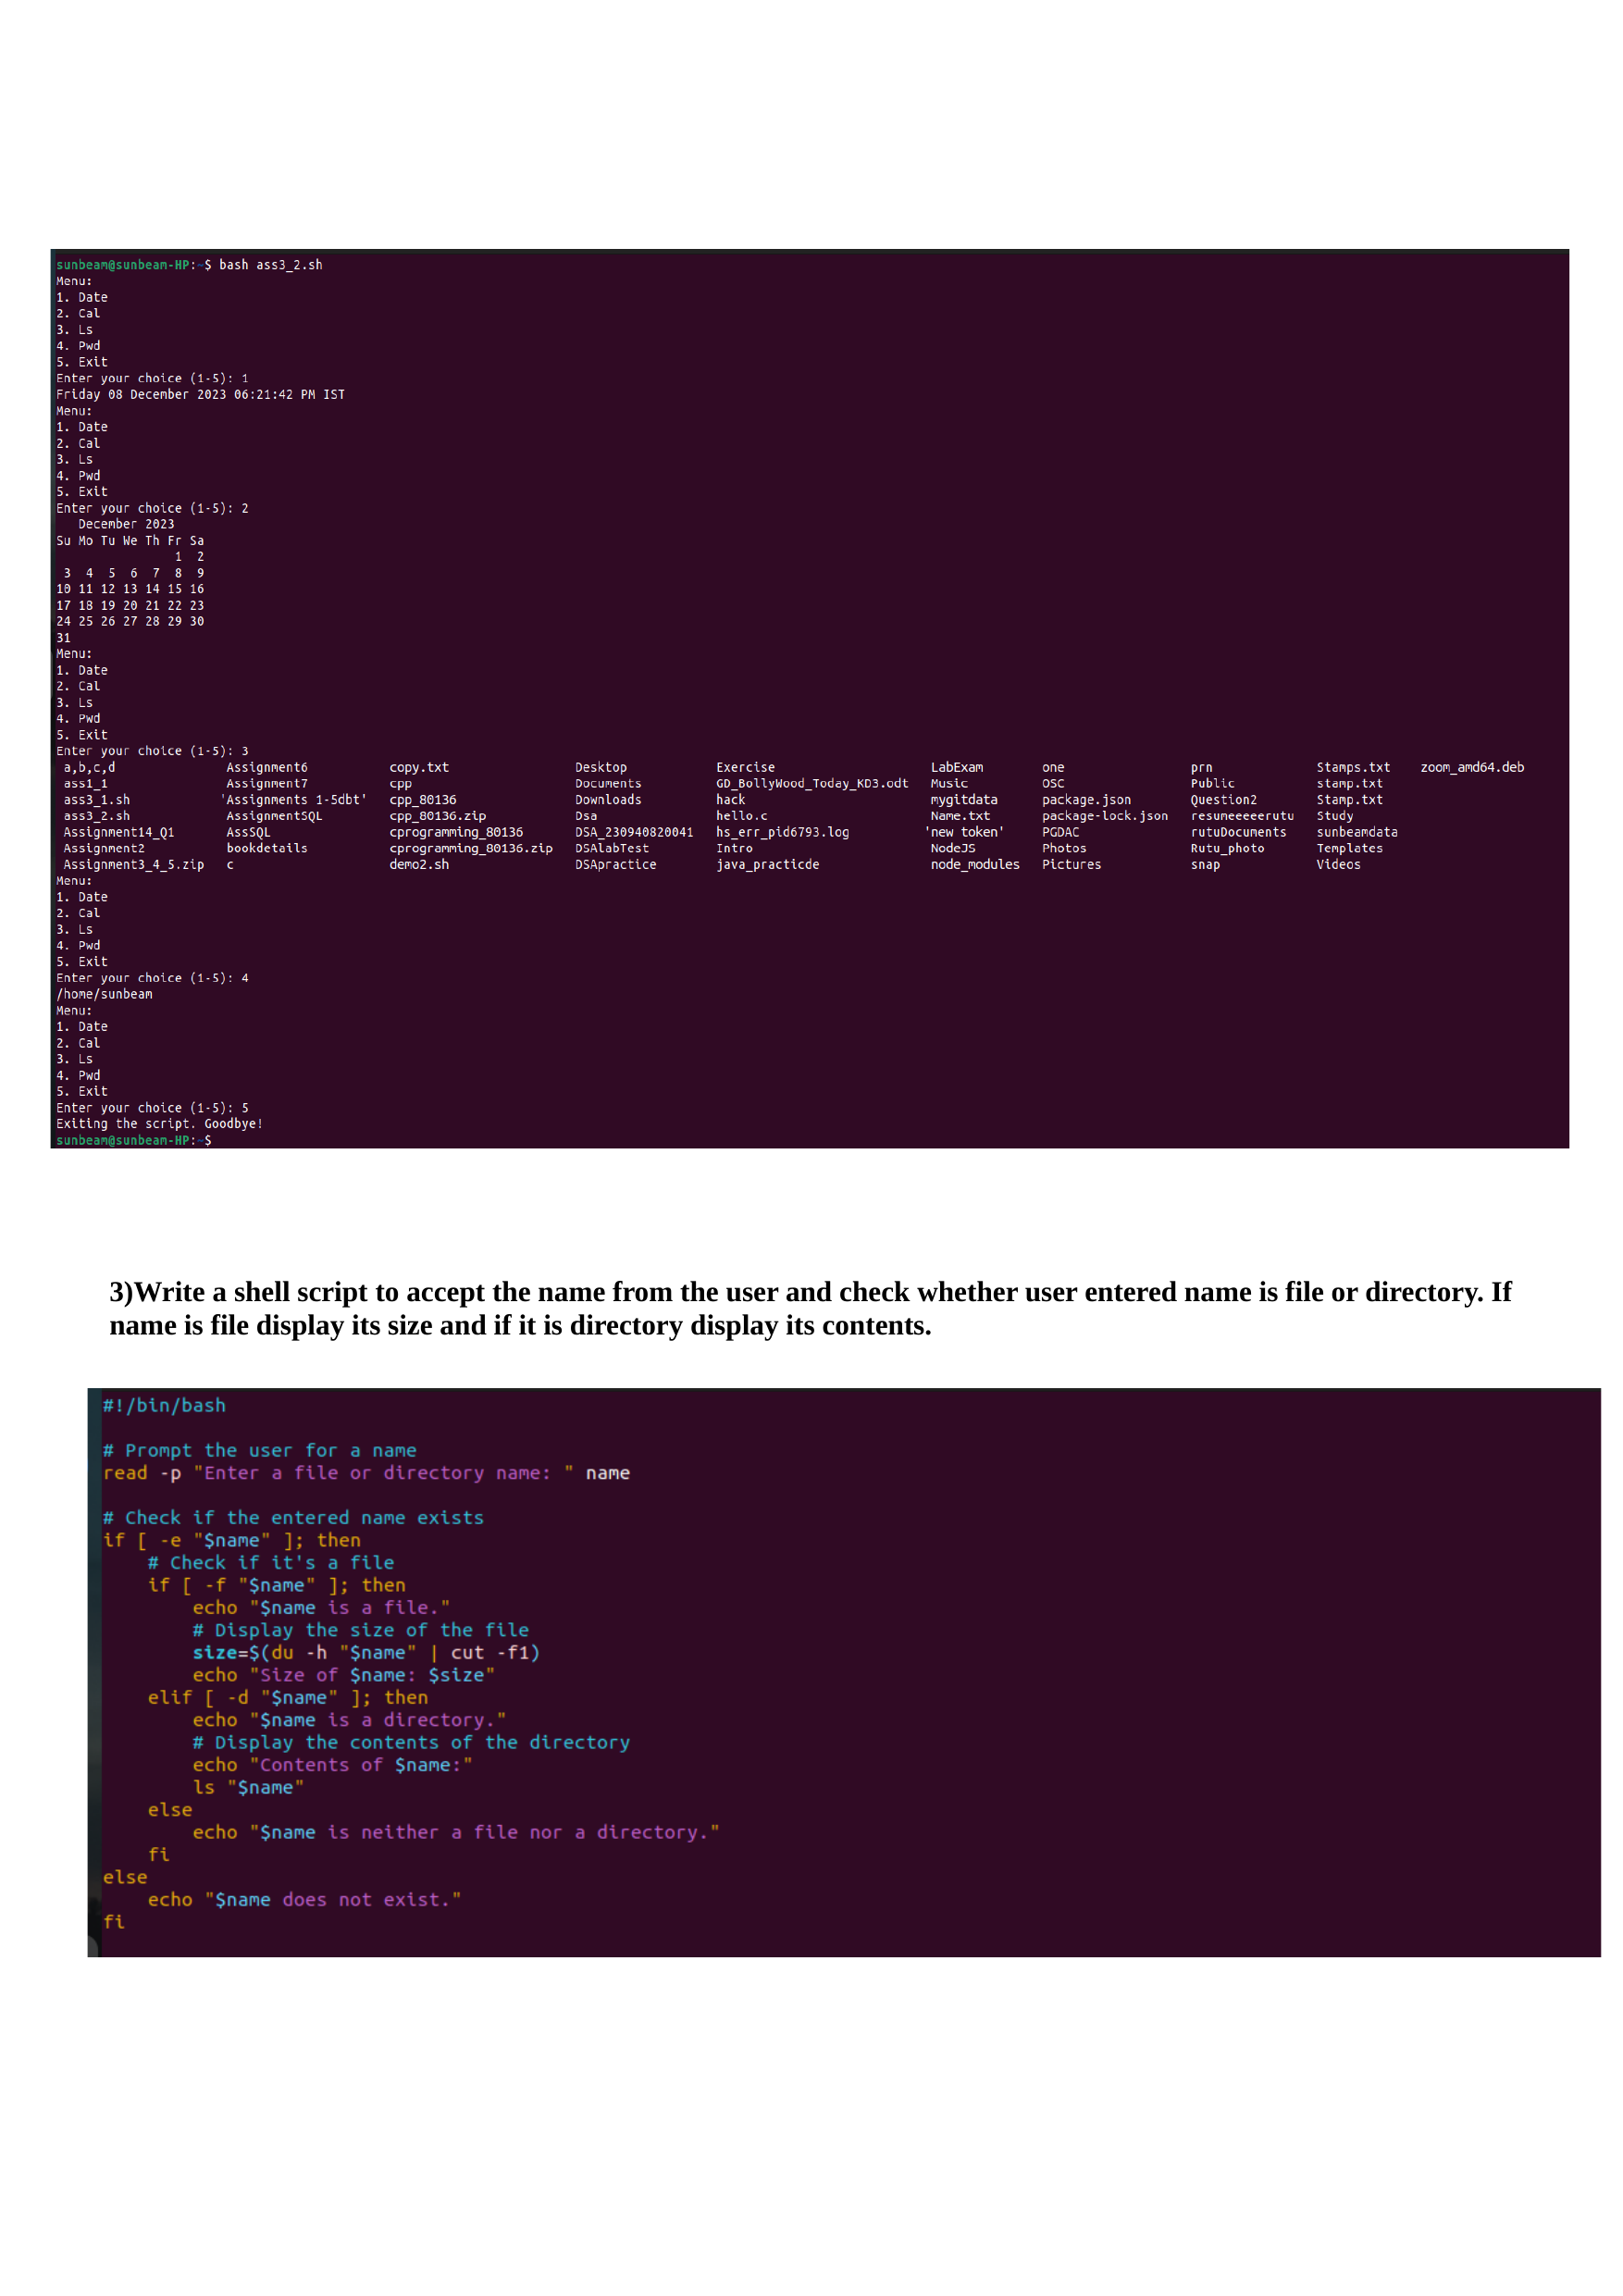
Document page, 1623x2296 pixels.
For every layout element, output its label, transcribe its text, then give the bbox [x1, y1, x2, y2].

text 3)Write a shell script to accept the name from the user and check whether user entered name is file or directory. If name is file display its size and if it is directory display its contents. [109, 1274, 1514, 1341]
